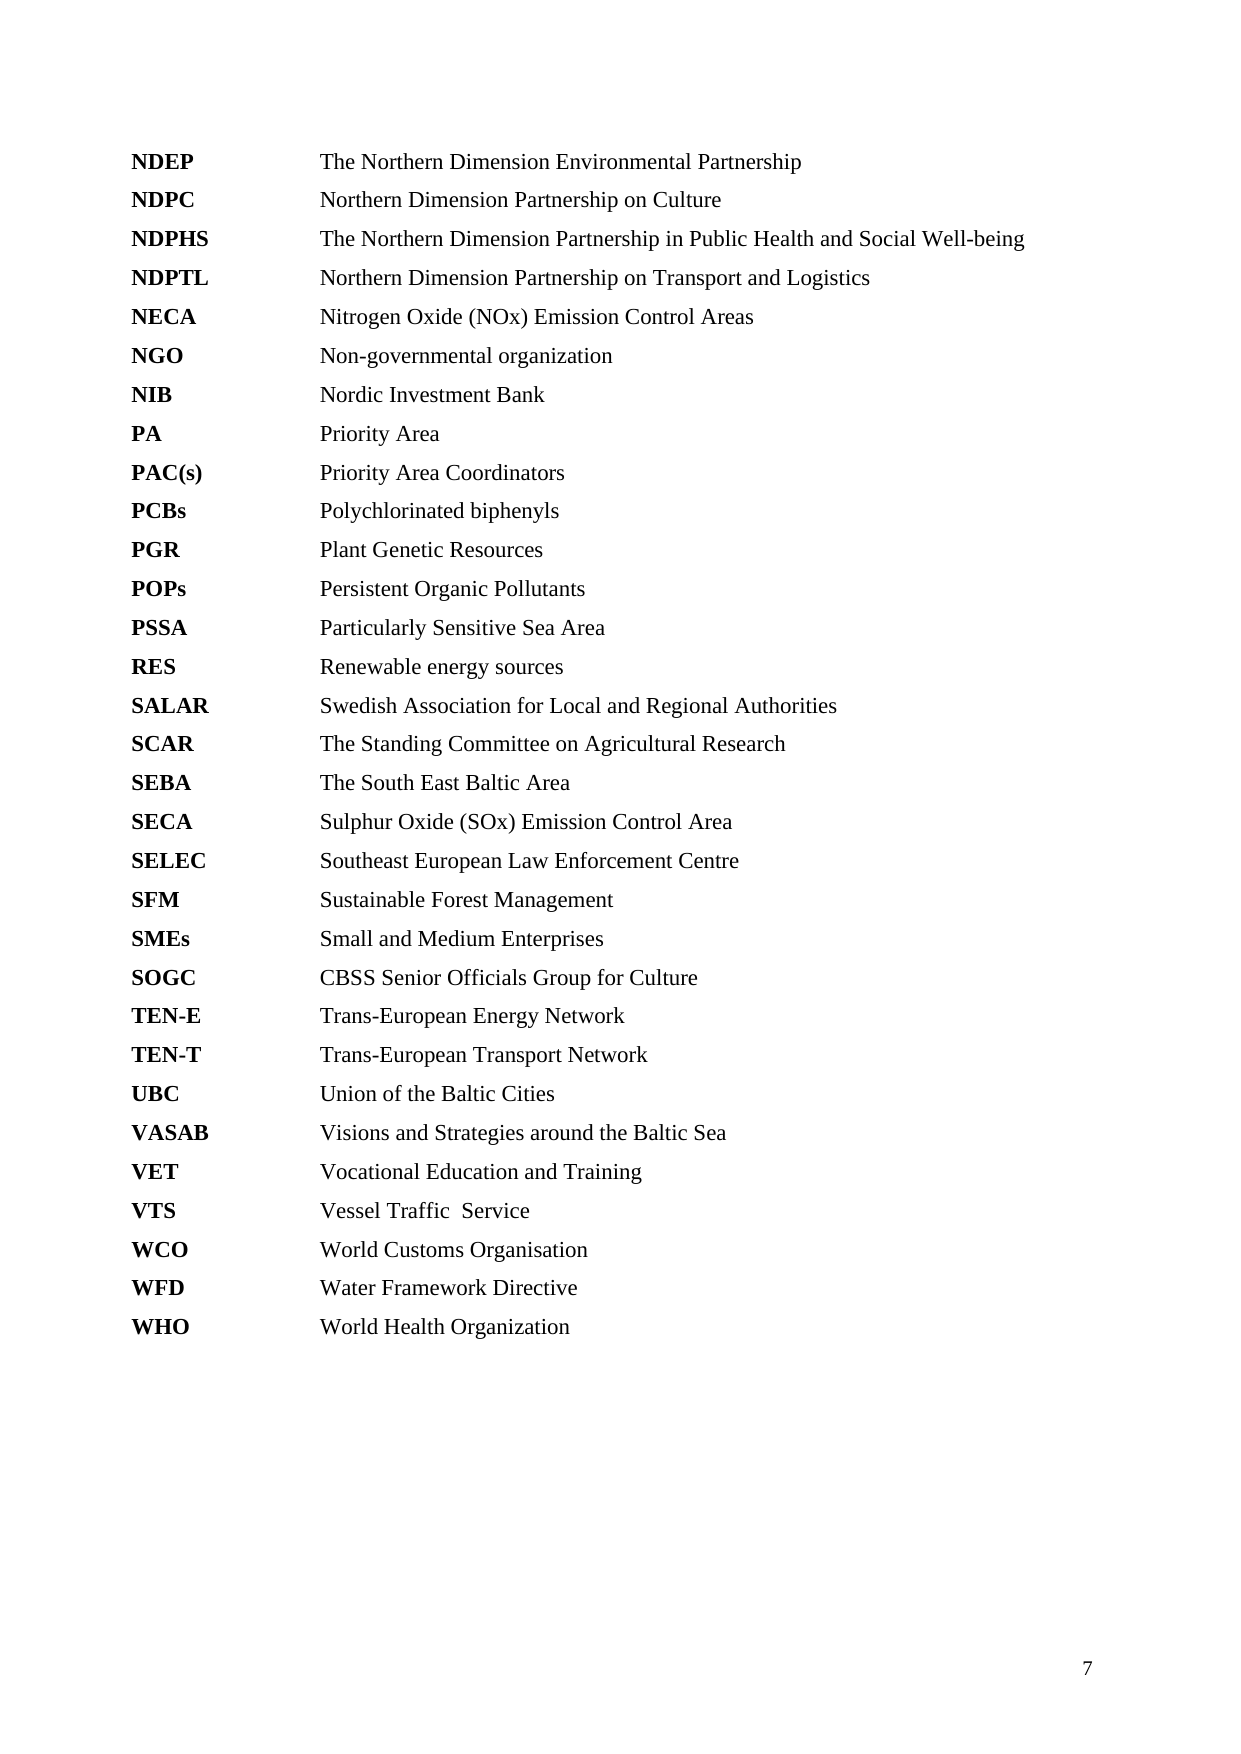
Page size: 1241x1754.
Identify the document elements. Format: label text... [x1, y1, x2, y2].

table_cell The South East Baltic Area [308, 769, 1240, 808]
table_cell The Northern Dimension Partnership in Public Health and Social Well-being [308, 225, 1240, 264]
table_cell [308, 1352, 1240, 1391]
table_cell Small and Medium Enterprises [308, 925, 1240, 964]
table_cell SFM [120, 886, 308, 925]
table_cell Northern Dimension Partnership on Culture [308, 187, 1240, 225]
table_cell SOGC [120, 964, 308, 1002]
table_cell PCBs [120, 498, 308, 536]
table_cell Vessel Traffic Service [308, 1197, 1240, 1236]
table_cell SALAR [120, 692, 308, 731]
table_cell Plant Genetic Resources [308, 536, 1240, 575]
table_cell Persistent Organic Pollutants [308, 575, 1240, 614]
table_cell The Standing Committee on Agricultural Research [308, 731, 1240, 769]
table_cell TEN-T [120, 1041, 308, 1080]
table_cell Northern Dimension Partnership on Transport and Logistics [308, 264, 1240, 303]
table_cell Polychlorinated biphenyls [308, 498, 1240, 536]
table_cell NECA [120, 303, 308, 342]
table_cell PSSA [120, 614, 308, 653]
table_cell NDPC [120, 187, 308, 225]
table_cell [120, 1352, 308, 1391]
table_cell Water Framework Directive [308, 1275, 1240, 1313]
table_cell WHO [120, 1313, 308, 1352]
table_cell POPs [120, 575, 308, 614]
table_cell PAC(s) [120, 459, 308, 497]
table_cell VET [120, 1158, 308, 1197]
table_cell Swedish Association for Local and Regional Authorities [308, 692, 1240, 731]
table_cell SEBA [120, 769, 308, 808]
table_cell NIB [120, 381, 308, 420]
table_cell SCAR [120, 731, 308, 769]
table_cell Sulphur Oxide (SOx) Emission Control Area [308, 808, 1240, 847]
table_cell WFD [120, 1275, 308, 1313]
table_cell UBC [120, 1080, 308, 1119]
table_cell RES [120, 653, 308, 692]
table_cell NDEP [120, 148, 308, 187]
table_cell NDPHS [120, 225, 308, 264]
table_cell CBSS Senior Officials Group for Culture [308, 964, 1240, 1002]
table_cell Vocational Education and Training [308, 1158, 1240, 1197]
table_cell SMEs [120, 925, 308, 964]
table_cell PA [120, 420, 308, 458]
table_cell Union of the Baltic Cities [308, 1080, 1240, 1119]
table_cell Particularly Sensitive Sea Area [308, 614, 1240, 653]
table_cell Nordic Investment Bank [308, 381, 1240, 420]
table_cell VTS [120, 1197, 308, 1236]
table_cell The Northern Dimension Environmental Partnership [308, 148, 1240, 187]
table_cell Renewable energy sources [308, 653, 1240, 692]
table_cell [308, 1391, 1240, 1430]
table_cell World Health Organization [308, 1313, 1240, 1352]
table_cell TEN-E [120, 1003, 308, 1041]
table_cell WCO [120, 1236, 308, 1274]
table_cell Trans-European Transport Network [308, 1041, 1240, 1080]
table_cell NGO [120, 342, 308, 381]
table_cell Priority Area Coordinators [308, 459, 1240, 497]
table_cell VASAB [120, 1119, 308, 1158]
table_cell NDPTL [120, 264, 308, 303]
table_cell Southeast European Law Enforcement Centre [308, 847, 1240, 886]
table_cell Nitrogen Oxide (NOx) Emission Control Areas [308, 303, 1240, 342]
table_cell Priority Area [308, 420, 1240, 458]
table_cell Sustainable Forest Management [308, 886, 1240, 925]
table_cell Trans-European Energy Network [308, 1003, 1240, 1041]
table_cell Non-governmental organization [308, 342, 1240, 381]
table_cell World Customs Organisation [308, 1236, 1240, 1274]
table_cell Visions and Strategies around the Baltic Sea [308, 1119, 1240, 1158]
table_cell SELEC [120, 847, 308, 886]
table_cell [120, 1391, 308, 1430]
table_cell PGR [120, 536, 308, 575]
table_cell SECA [120, 808, 308, 847]
